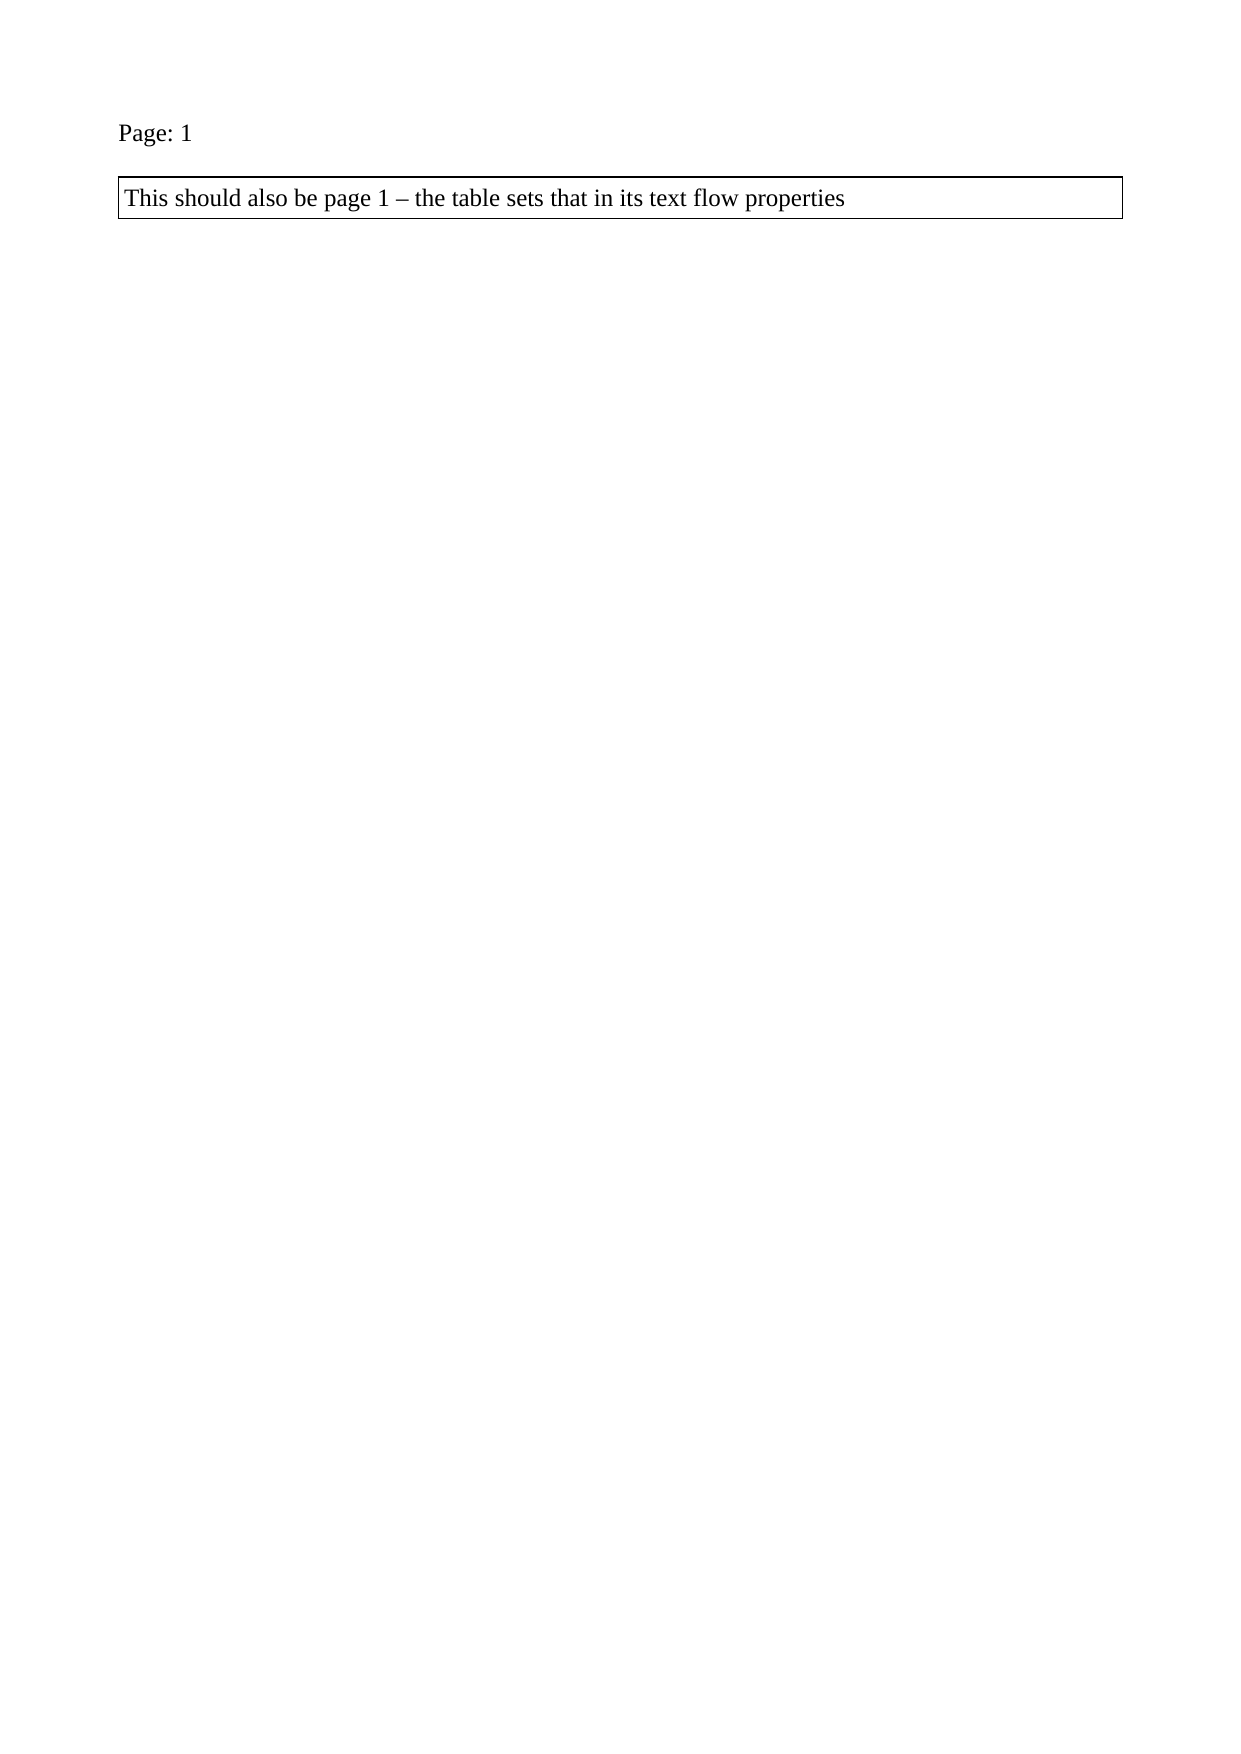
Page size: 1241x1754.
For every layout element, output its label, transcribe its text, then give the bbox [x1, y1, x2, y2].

table_header This should also be page 1 – the table sets that in its text flow properties [119, 178, 1122, 218]
